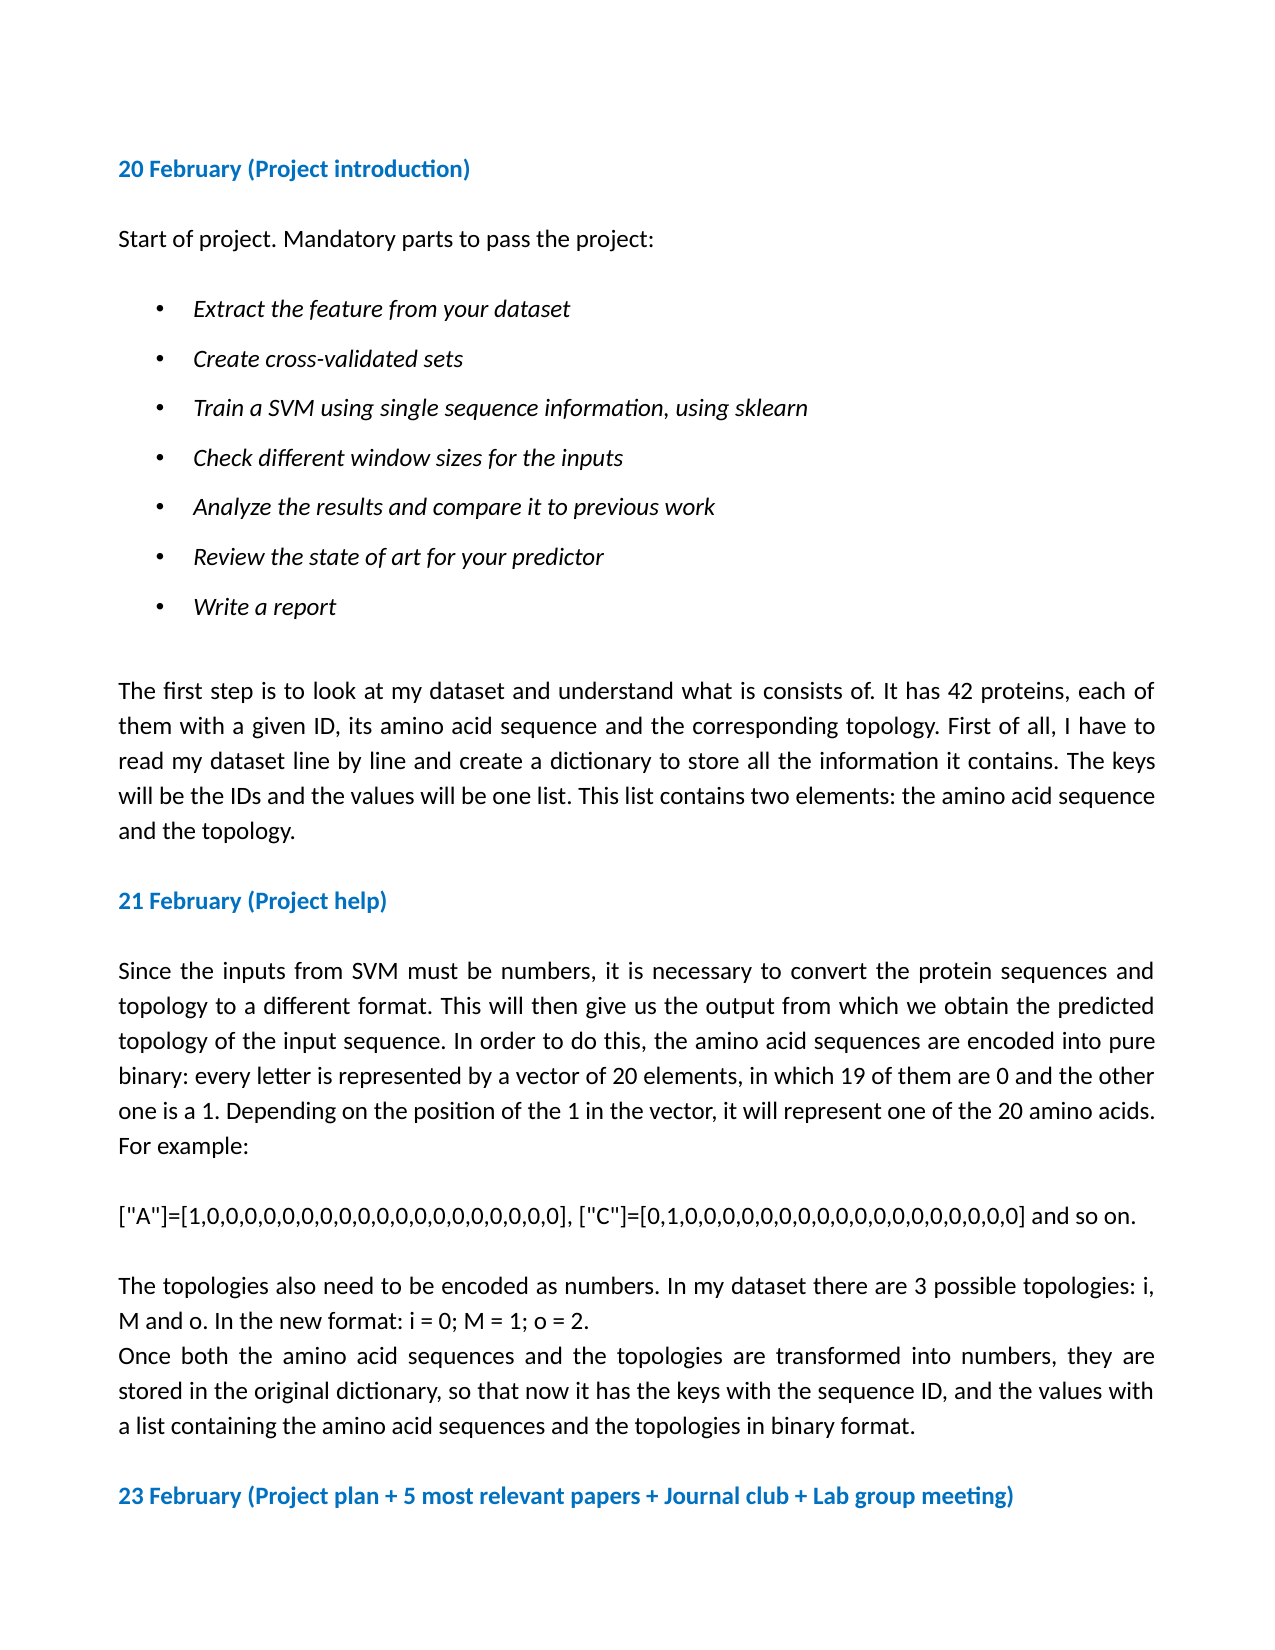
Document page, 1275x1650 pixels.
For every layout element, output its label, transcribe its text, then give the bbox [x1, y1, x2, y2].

list Create cross-validated sets [156, 343, 1157, 373]
text 21 February (Project help) [118, 885, 1157, 916]
text Once both the amino acid sequences and the topologies are transformed into numbers, they are stored in the original dictionary, so that now it has the keys with the sequence ID, and the values with a list containing the amino acid sequences and the topologies in binary format. [118, 1340, 1157, 1441]
text The topologies also need to be encoded as numbers. In my dataset there are 3 possible topologies: i, M and o. In the new format: i = 0; M = 1; o = 2. [118, 1270, 1157, 1336]
text The first step is to look at my dataset and understand what is consists of. It has 42 proteins, each of them with a given ID, its amino acid sequence and the corresponding topology. First of all, I have to read my dataset line by line and create a dictionary to store all the information it contains. The keys will be the IDs and the values will be one list. This list contains two elements: the amino acid sequence and the topology. [118, 675, 1157, 846]
list Check different window sizes for the inputs [156, 442, 1157, 472]
list Train a SVM using single sequence information, using sklearn [156, 392, 1157, 423]
text 20 February (Project introduction) [118, 153, 1157, 184]
list Write a report [156, 591, 1157, 621]
text Start of project. Mandatory parts to pass the project: [118, 223, 1157, 254]
list Review the state of art for your predictor [156, 541, 1157, 572]
list Extract the feature from your dataset [156, 293, 1157, 324]
text ["A"]=[1,0,0,0,0,0,0,0,0,0,0,0,0,0,0,0,0,0,0,0], ["C"]=[0,1,0,0,0,0,0,0,0,0,0,0,0,0,0,0,0,0,0,0] and so on. [118, 1200, 1157, 1231]
list Analyze the results and compare it to previous work [156, 491, 1157, 522]
text 23 February (Project plan + 5 most relevant papers + Journal club + Lab group meeting) [118, 1480, 1157, 1511]
text Since the inputs from SVM must be numbers, it is necessary to convert the protein sequences and topology to a different format. This will then give us the output from which we obtain the predicted topology of the input sequence. In order to do this, the amino acid sequences are encoded into pure binary: every letter is represented by a vector of 20 elements, in which 19 of them are 0 and the other one is a 1. Depending on the position of the 1 in the vector, it will represent one of the 20 amino acids. For example: [118, 955, 1157, 1161]
